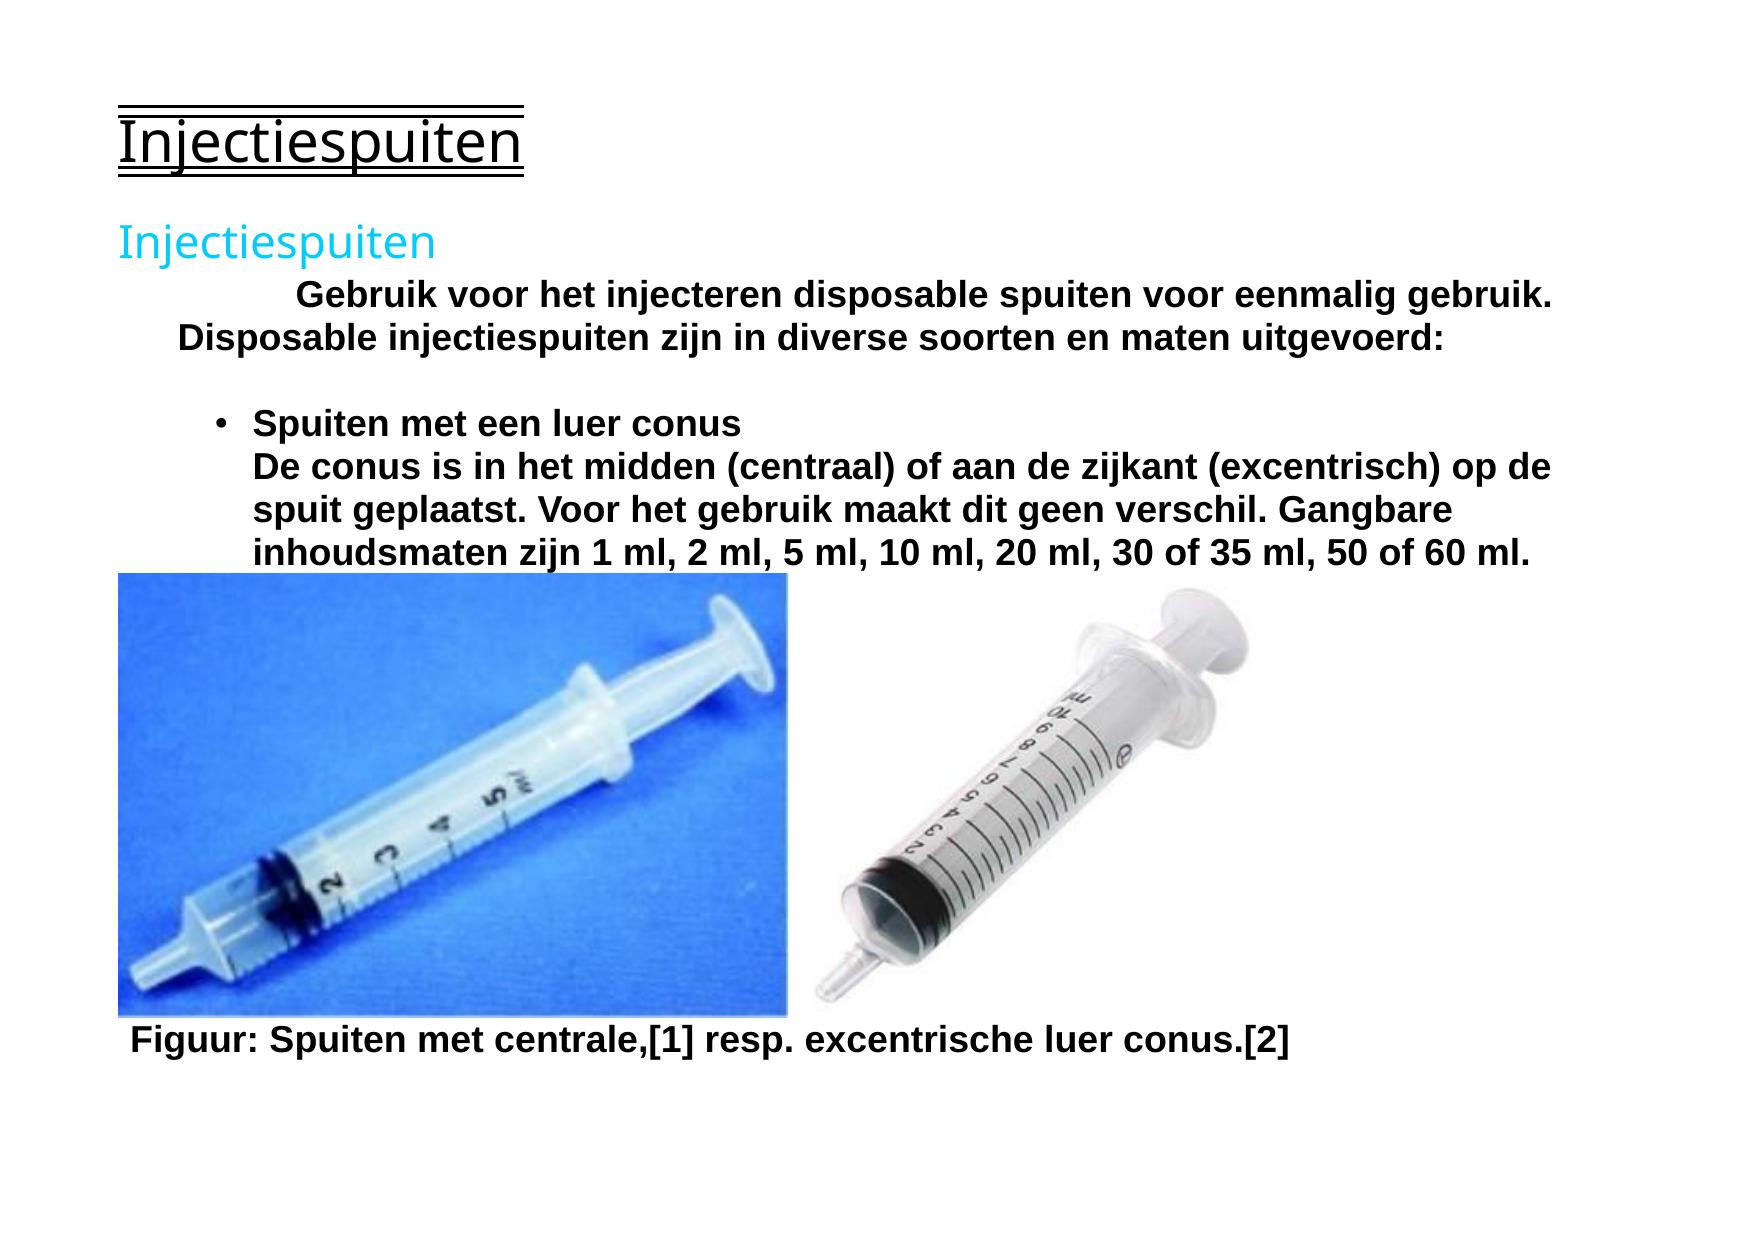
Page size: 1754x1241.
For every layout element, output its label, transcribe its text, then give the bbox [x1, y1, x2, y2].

title Injectiespuiten [118, 100, 1636, 180]
subtitle Figuur: Spuiten met centrale,[1] resp. excentrische luer conus.[2] [130, 574, 1636, 1061]
picture [118, 573, 1275, 1018]
subtitle Injectiespuiten [118, 209, 1636, 272]
subtitle De conus is in het midden (centraal) of aan de zijkant (excentrisch) op de spuit geplaatst. Voor het gebruik maakt dit geen verschil. Gangbare inhoudsmaten zijn 1 ml, 2 ml, 5 ml, 10 ml, 20 ml, 30 of 35 ml, 50 of 60 ml. [215, 444, 1636, 574]
subtitle Gebruik voor het injecteren disposable spuiten voor eenmalig gebruik. Disposable injectiespuiten zijn in diverse soorten en maten uitgevoerd: [177, 272, 1636, 358]
subtitle Spuiten met een luer conus [215, 401, 1636, 444]
